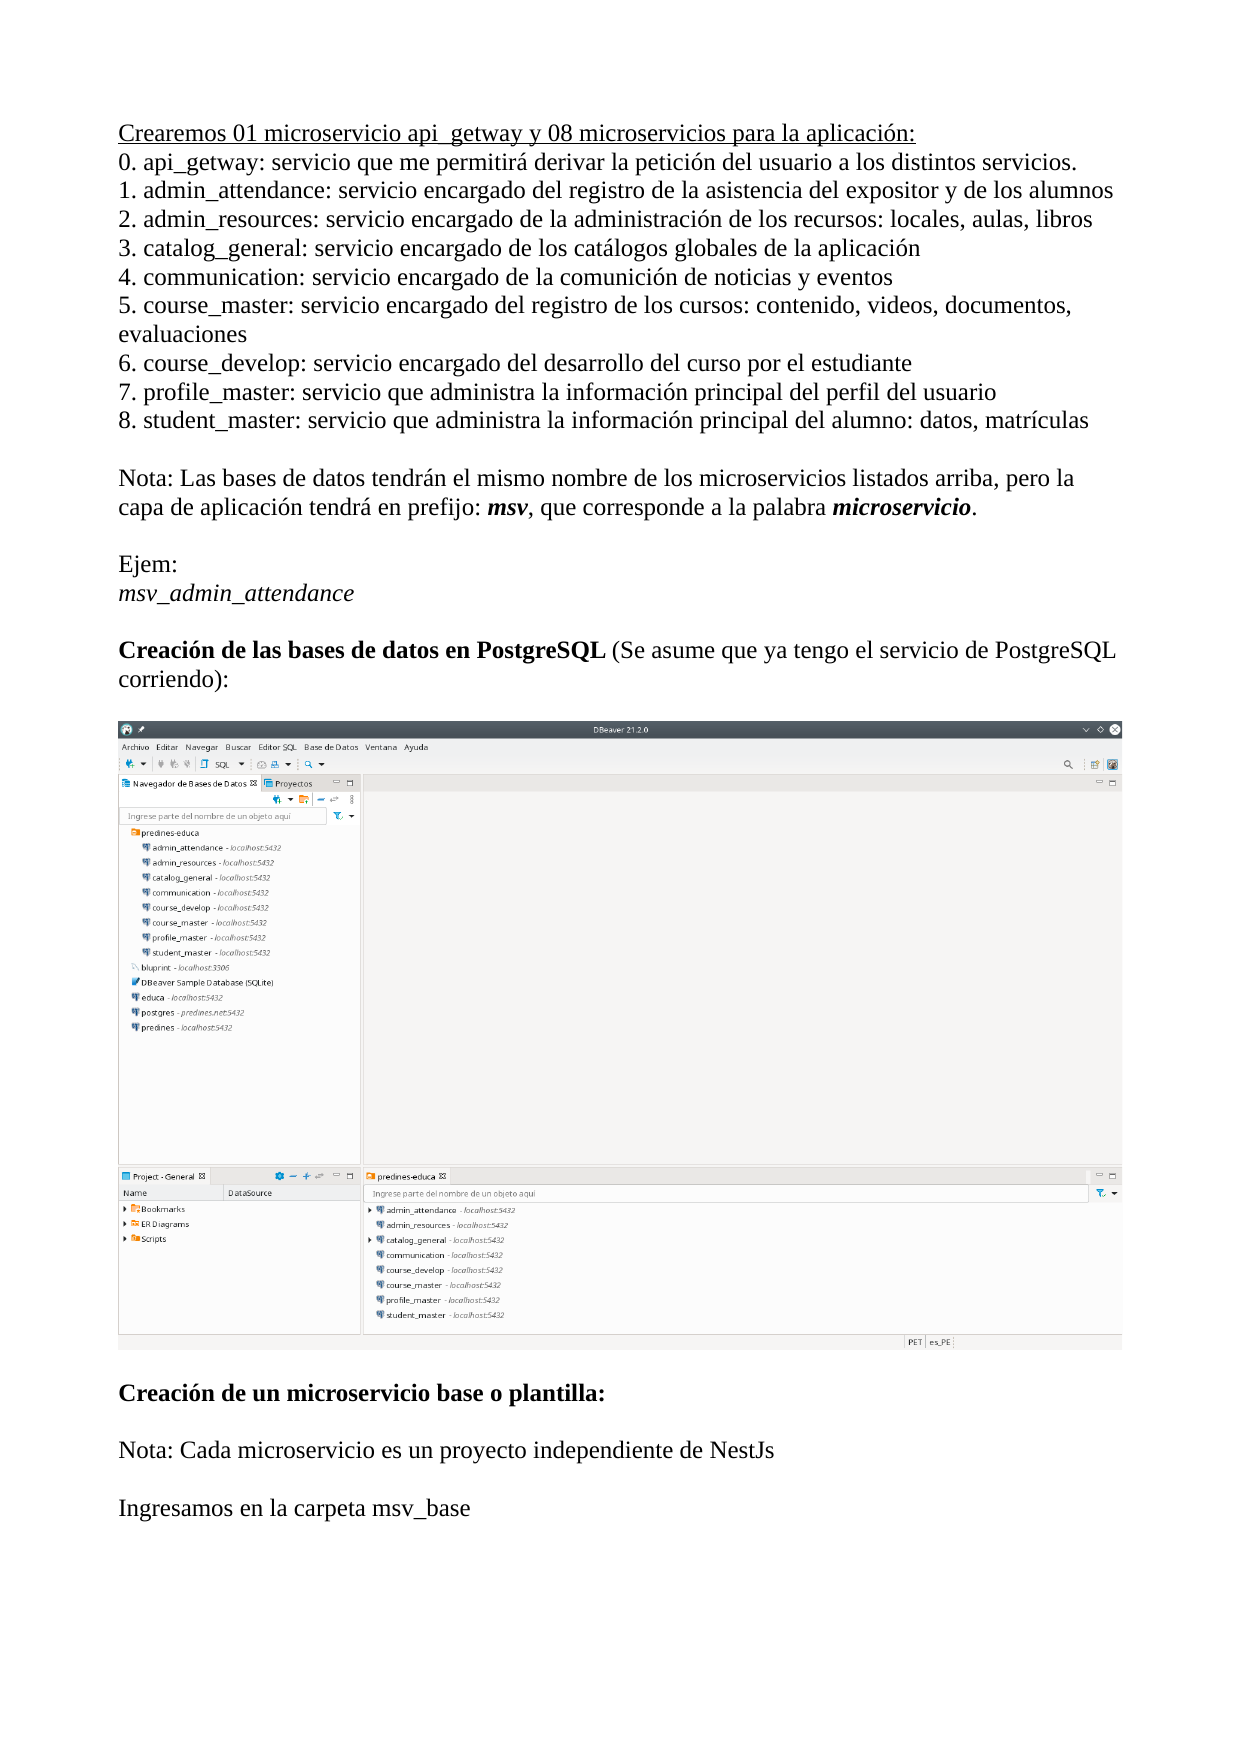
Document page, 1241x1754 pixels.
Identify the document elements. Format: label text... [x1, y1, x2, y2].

text 5. course_master: servicio encargado del registro de los cursos: contenido, videos, documentos, evaluaciones [118, 291, 1122, 348]
text 0. api_getway: servicio que me permitirá derivar la petición del usuario a los distintos servicios. [118, 147, 1122, 176]
text Ingresamos en la carpeta msv_base [118, 1493, 1122, 1522]
text Creación de un microservicio base o plantilla: [118, 1378, 1122, 1407]
text 7. profile_master: servicio que administra la información principal del perfil del usuario [118, 377, 1122, 406]
text Crearemos 01 microservicio api_getway y 08 microservicios para la aplicación: [118, 118, 1122, 147]
text Ejem: [118, 549, 1122, 578]
text 2. admin_resources: servicio encargado de la administración de los recursos: locales, aulas, libros [118, 204, 1122, 233]
picture [118, 721, 1123, 1350]
text msv_admin_attendance [118, 578, 1122, 607]
text 6. course_develop: servicio encargado del desarrollo del curso por el estudiante [118, 348, 1122, 377]
text Nota: Las bases de datos tendrán el mismo nombre de los microservicios listados arriba, pero la capa de aplicación tendrá en prefijo: msv, que corresponde a la palabra microservicio. [118, 463, 1122, 521]
text 1. admin_attendance: servicio encargado del registro de la asistencia del expositor y de los alumnos [118, 176, 1122, 204]
text Creación de las bases de datos en PostgreSQL (Se asume que ya tengo el servicio de PostgreSQL corriendo): [118, 636, 1122, 693]
text 8. student_master: servicio que administra la información principal del alumno: datos, matrículas [118, 406, 1122, 434]
text 4. communication: servicio encargado de la comunición de noticias y eventos [118, 262, 1122, 291]
text 3. catalog_general: servicio encargado de los catálogos globales de la aplicación [118, 233, 1122, 262]
text Nota: Cada microservicio es un proyecto independiente de NestJs [118, 1436, 1122, 1464]
